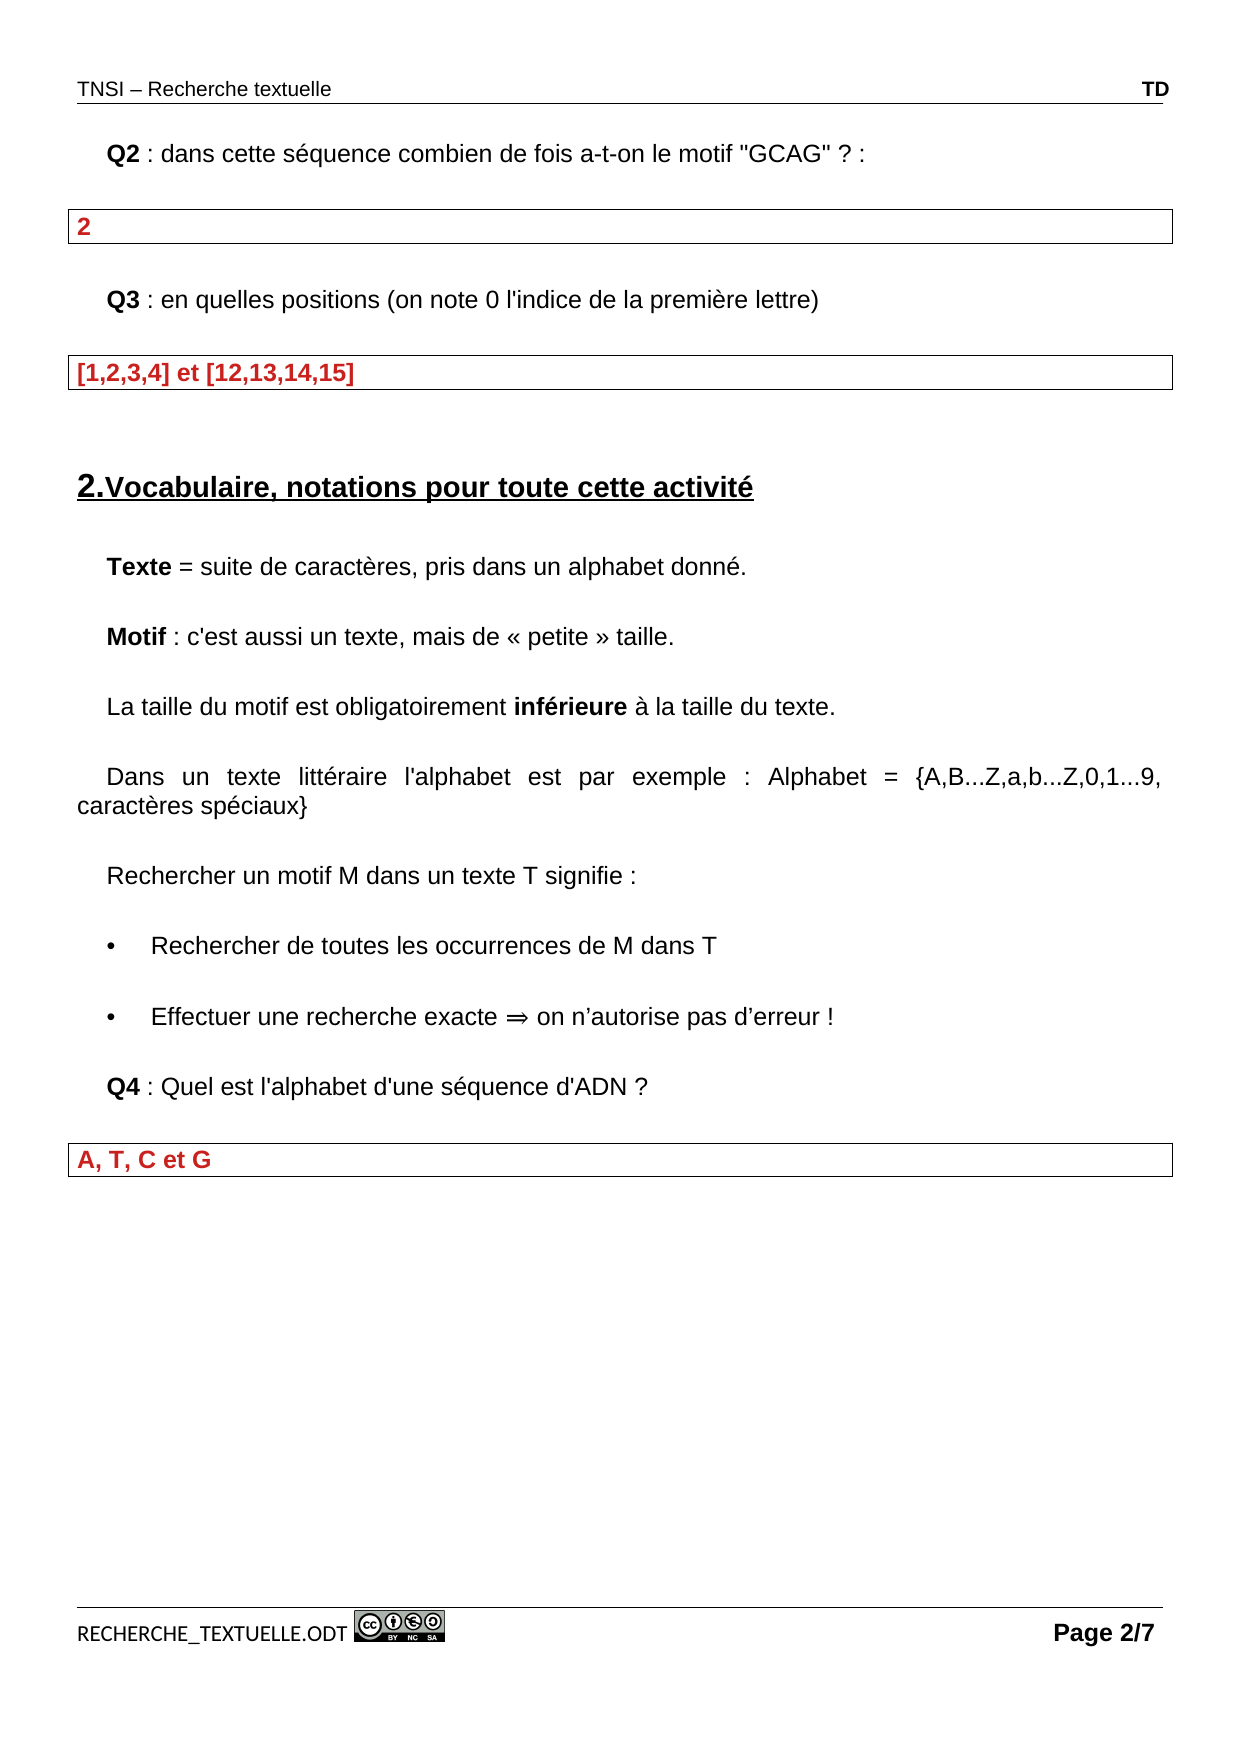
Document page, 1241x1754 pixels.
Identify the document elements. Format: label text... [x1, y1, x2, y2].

text Texte = suite de caractères, pris dans un alphabet donné. [77, 552, 1163, 581]
text Q3 : en quelles positions (on note 0 l'indice de la première lettre) [77, 285, 1163, 314]
text Q4 : Quel est l'alphabet d'une séquence d'ADN ? [77, 1072, 1163, 1101]
text [1,2,3,4] et [12,13,14,15] [69, 356, 1172, 389]
text A, T, C et G [69, 1144, 1172, 1176]
text 2 [69, 210, 1172, 243]
text Motif : c'est aussi un texte, mais de « petite » taille. [77, 622, 1163, 651]
text • Effectuer une recherche exacte ⇒ on n’autorise pas d’erreur ! [77, 1001, 1163, 1031]
picture [354, 1610, 445, 1642]
list Vocabulaire, notations pour toute cette activité [77, 466, 1163, 505]
text • Rechercher de toutes les occurrences de M dans T [77, 931, 1163, 960]
text Q2 : dans cette séquence combien de fois a-t-on le motif "GCAG" ? : [77, 139, 1163, 168]
text La taille du motif est obligatoirement inférieure à la taille du texte. [77, 692, 1163, 721]
text Dans un texte littéraire l'alphabet est par exemple : Alphabet = {A,B...Z,a,b...Z,0,1...9, caractères spéciaux} [77, 762, 1163, 820]
text Rechercher un motif M dans un texte T signifie : [77, 861, 1163, 890]
